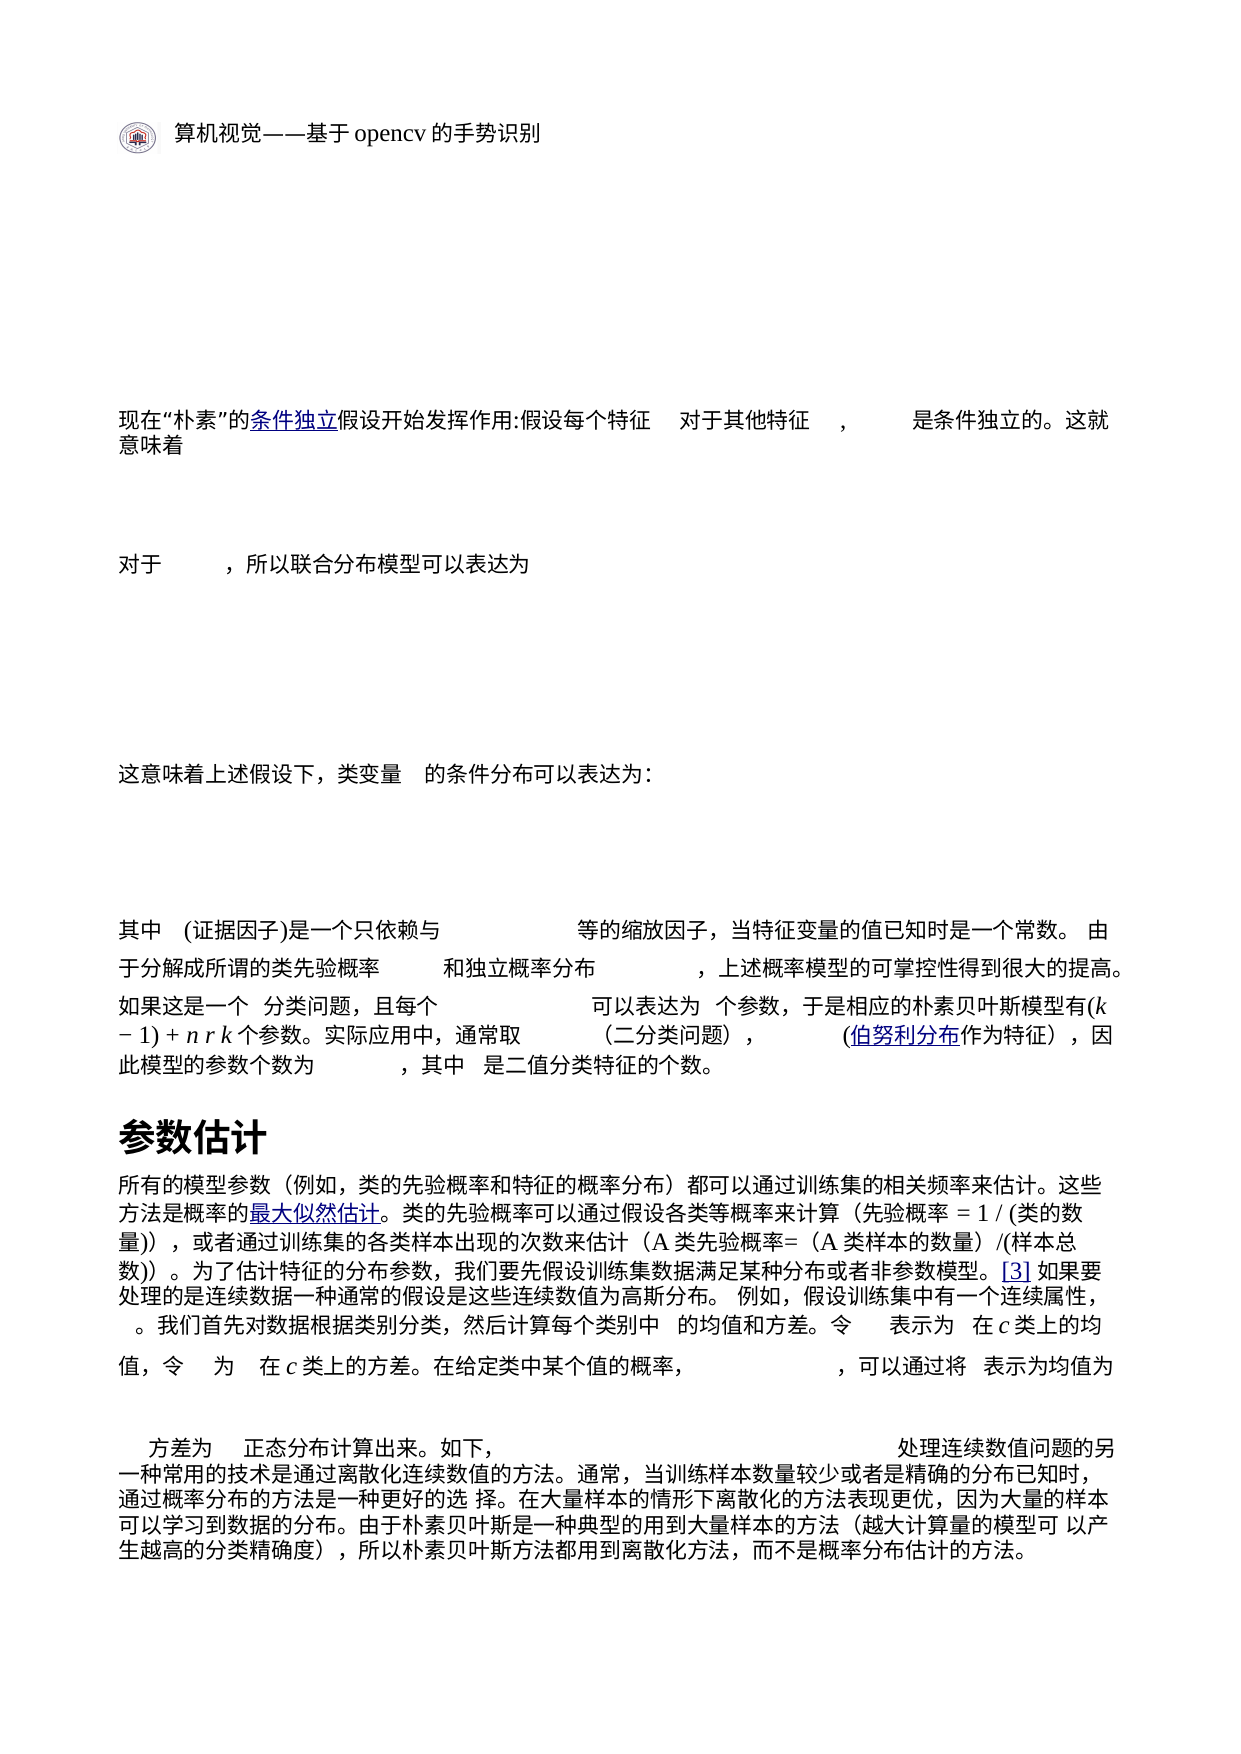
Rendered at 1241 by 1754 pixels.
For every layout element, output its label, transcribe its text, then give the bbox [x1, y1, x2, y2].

text 其中(证据因子)是一个只依赖与等的缩放因子，当特征变量的值已知时是一个常数。 由于分解成所谓的类先验概率和独立概率分布，上述概率模型的可掌控性得到很大的提高。如果这是一个分类问题，且每个可以表达为个参数，于是相应的朴素贝叶斯模型有(k − 1) + n r k个参数。实际应用中，通常取（二分类问题）， (伯努利分布作为特征），因此模型的参数个数为，其中是二值分类特征的个数。 [118, 910, 1122, 1079]
text 现在“朴素”的条件独立假设开始发挥作用:假设每个特征对于其他特征,是条件独立的。这就意味着 [118, 397, 1122, 459]
text 这意味着上述假设下，类变量的条件分布可以表达为： [118, 761, 1122, 788]
text 所有的模型参数（例如，类的先验概率和特征的概率分布）都可以通过训练集的相关频率来估计。这些方法是概率的最大似然估计。类的先验概率可以通过假设各类等概率来计算（先验概率 = 1 / (类的数量)），或者通过训练集的各类样本出现的次数来估计（A类先验概率=（A类样本的数量）/(样本总数)）。为了估计特征的分布参数，我们要先假设训练集数据满足某种分布或者非参数模型。[3] 如果要处理的是连续数据一种通常的假设是这些连续数值为高斯分布。 例如，假设训练集中有一个连续属性，。我们首先对数据根据类别分类，然后计算每个类别中的均值和方差。令 表示为在c类上的均值，令为 在c类上的方差。在给定类中某个值的概率，，可以通过将表示为均值为方差为正态分布计算出来。如下， 处理连续数值问题的另一种常用的技术是通过离散化连续数值的方法。通常，当训练样本数量较少或者是精确的分布已知时，通过概率分布的方法是一种更好的选 择。在大量样本的情形下离散化的方法表现更优，因为大量的样本可以学习到数据的分布。由于朴素贝叶斯是一种典型的用到大量样本的方法（越大计算量的模型可 以产生越高的分类精确度），所以朴素贝叶斯方法都用到离散化方法，而不是概率分布估计的方法。 [118, 1173, 1122, 1564]
picture [117, 122, 161, 154]
text 对于，所以联合分布模型可以表达为 [118, 541, 1122, 577]
subtitle 参数估计 [118, 1117, 1122, 1160]
